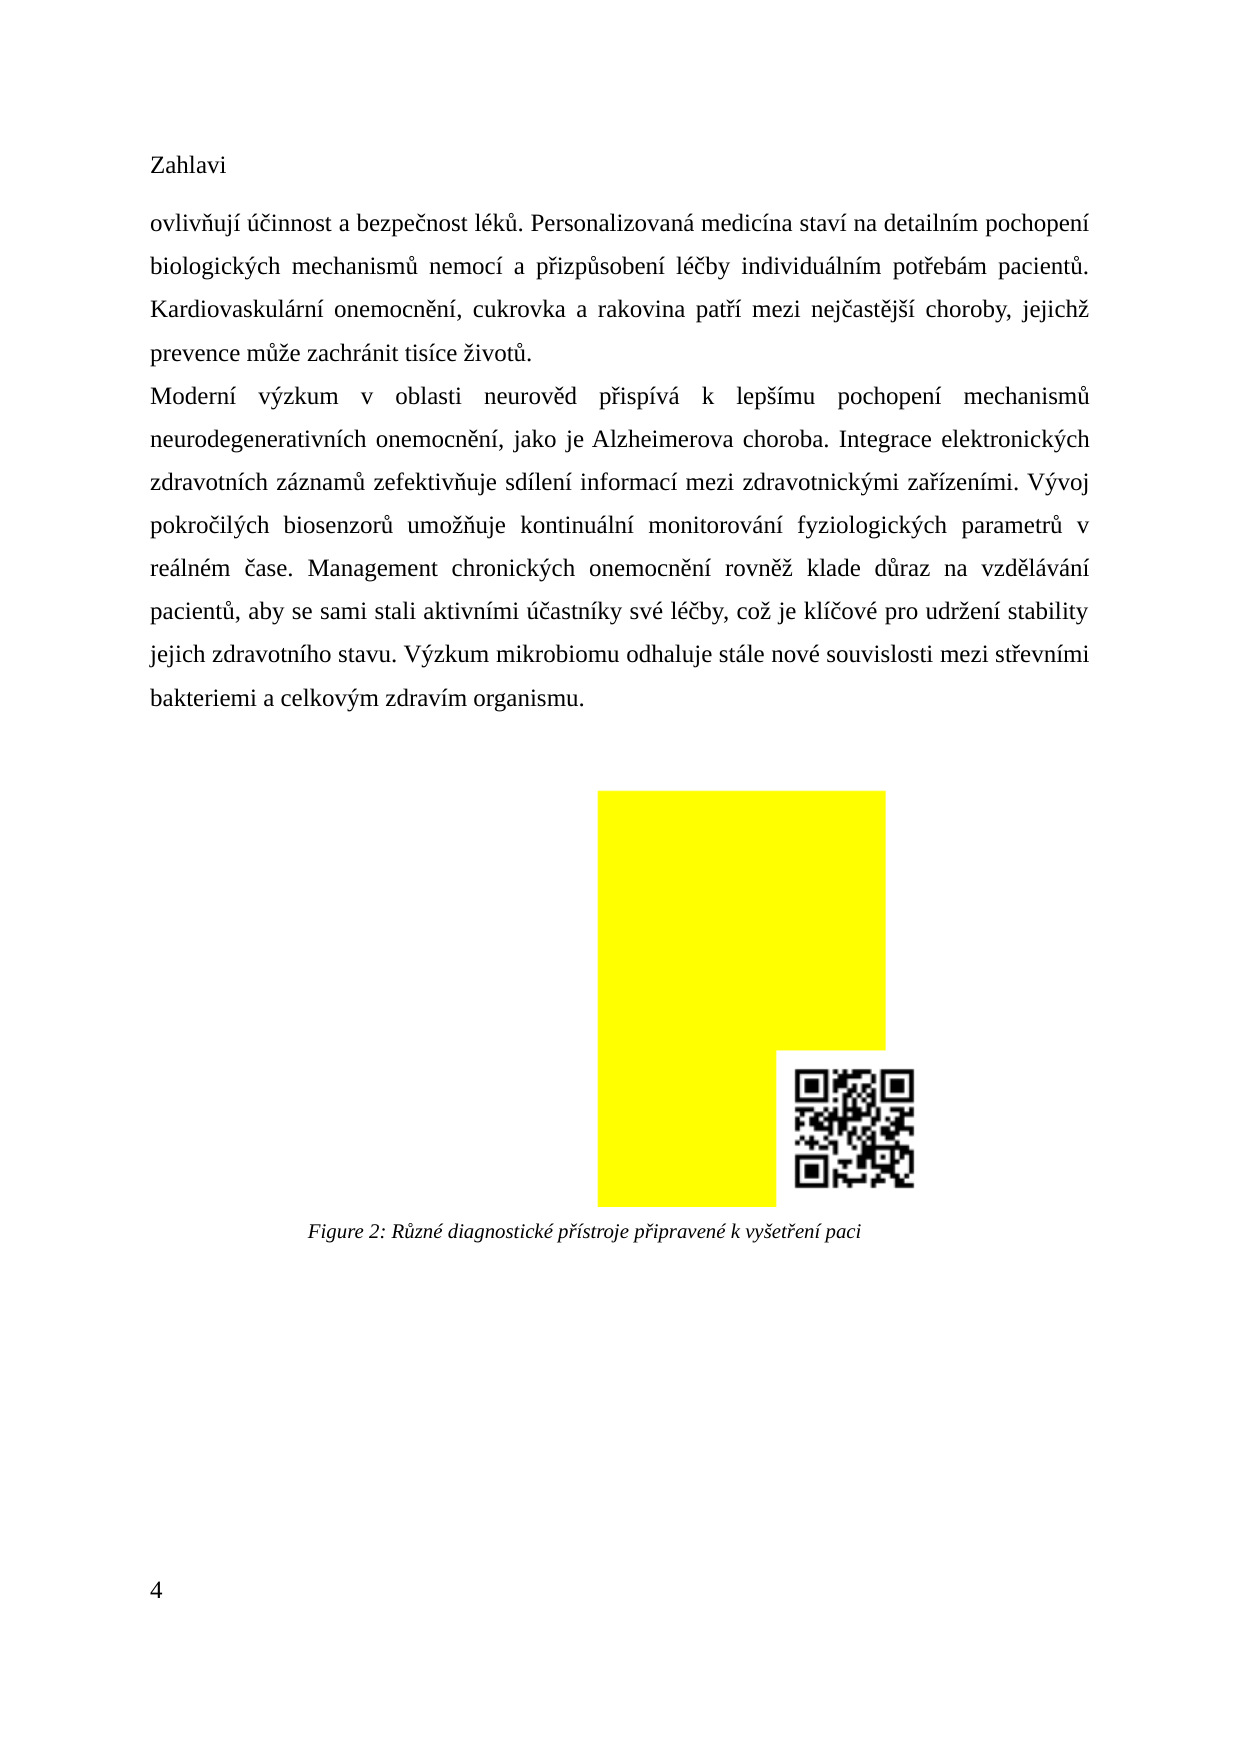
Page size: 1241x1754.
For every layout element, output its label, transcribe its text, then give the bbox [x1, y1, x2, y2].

picture [307, 738, 933, 1207]
text Moderní výzkum v oblasti neurověd přispívá k lepšímu pochopení mechanismů neurodegenerativních onemocnění, jako je Alzheimerova choroba. Integrace elektronických zdravotních záznamů zefektivňuje sdílení informací mezi zdravotnickými zařízeními. Vývoj pokročilých biosenzorů umožňuje kontinuální monitorování fyziologických parametrů v reálném čase. Management chronických onemocnění rovněž klade důraz na vzdělávání pacientů, aby se sami stali aktivními účastníky své léčby, což je klíčové pro udržení stability jejich zdravotního stavu. Výzkum mikrobiomu odhaluje stále nové souvislosti mezi střevními bakteriemi a celkovým zdravím organismu. [150, 381, 1090, 711]
text Figure 2: Různé diagnostické přístroje připravené k vyšetření paci [308, 1207, 933, 1243]
text ovlivňují účinnost a bezpečnost léků. Personalizovaná medicína staví na detailním pochopení biologických mechanismů nemocí a přizpůsobení léčby individuálním potřebám pacientů. Kardiovaskulární onemocnění, cukrovka a rakovina patří mezi nejčastější choroby, jejichž prevence může zachránit tisíce životů. [150, 208, 1090, 366]
